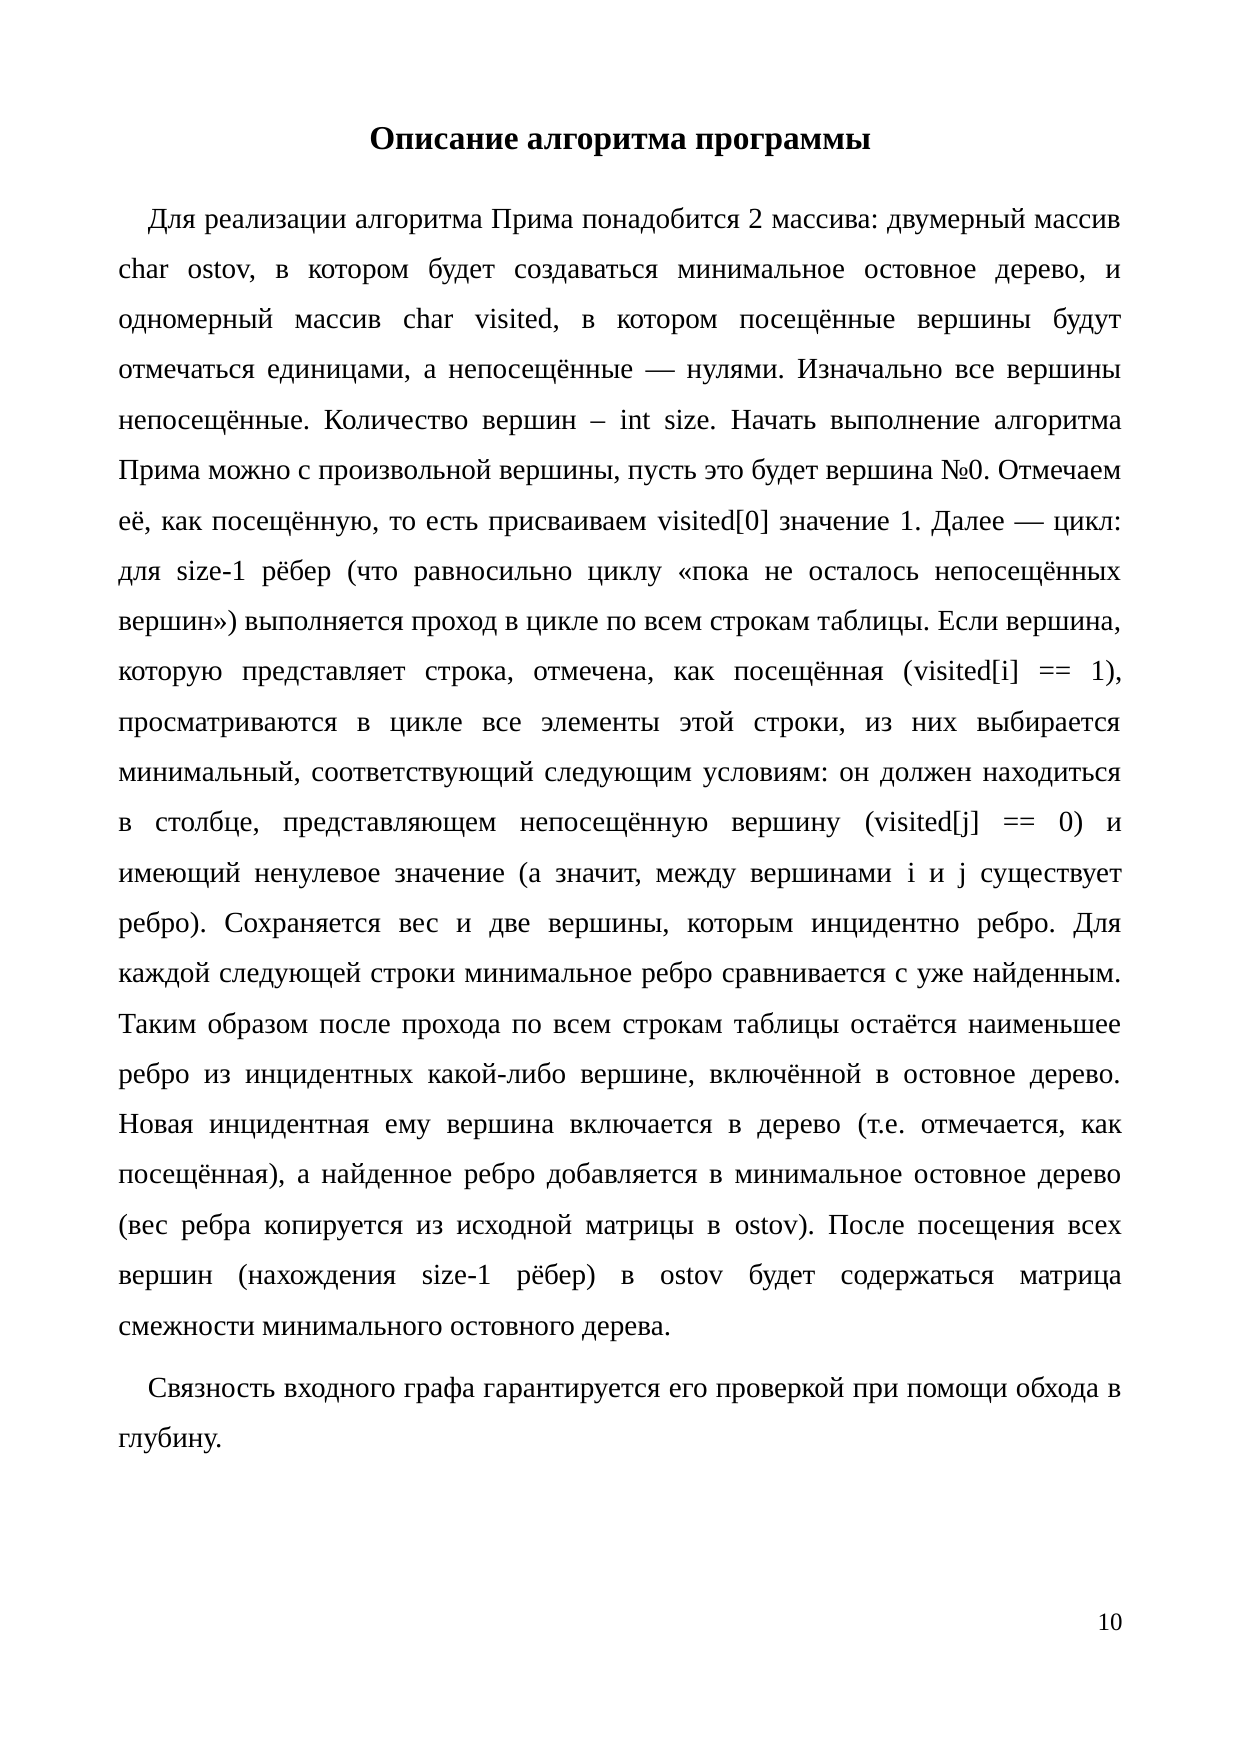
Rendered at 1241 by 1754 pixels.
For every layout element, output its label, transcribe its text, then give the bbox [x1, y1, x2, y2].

text Для реализации алгоритма Прима понадобится 2 массива: двумерный массив char ostov, в котором будет создаваться минимальное остовное дерево, и одномерный массив char visited, в котором посещённые вершины будут отмечаться единицами, а непосещённые — нулями. Изначально все вершины непосещённые. Количество вершин – int size. Начать выполнение алгоритма Прима можно с произвольной вершины, пусть это будет вершина №0. Отмечаем её, как посещённую, то есть присваиваем visited[0] значение 1. Далее — цикл: для size-1 рёбер (что равносильно циклу «пока не осталось непосещённых вершин») выполняется проход в цикле по всем строкам таблицы. Если вершина, которую представляет строка, отмечена, как посещённая (visited[i] == 1), просматриваются в цикле все элементы этой строки, из них выбирается минимальный, соответствующий следующим условиям: он должен находиться в столбце, представляющем непосещённую вершину (visited[j] == 0) и имеющий ненулевое значение (а значит, между вершинами i и j существует ребро). Сохраняется вес и две вершины, которым инцидентно ребро. Для каждой следующей строки минимальное ребро сравнивается с уже найденным. Таким образом после прохода по всем строкам таблицы остаётся наименьшее ребро из инцидентных какой-либо вершине, включённой в остовное дерево. Новая инцидентная ему вершина включается в дерево (т.е. отмечается, как посещённая), а найденное ребро добавляется в минимальное остовное дерево (вес ребра копируется из исходной матрицы в ostov). После посещения всех вершин (нахождения size-1 рёбер) в ostov будет содержаться матрица смежности минимального остовного дерева. [118, 201, 1122, 1341]
subtitle Описание алгоритма программы [118, 118, 1122, 156]
text Связность входного графа гарантируется его проверкой при помощи обхода в глубину. [118, 1370, 1122, 1454]
